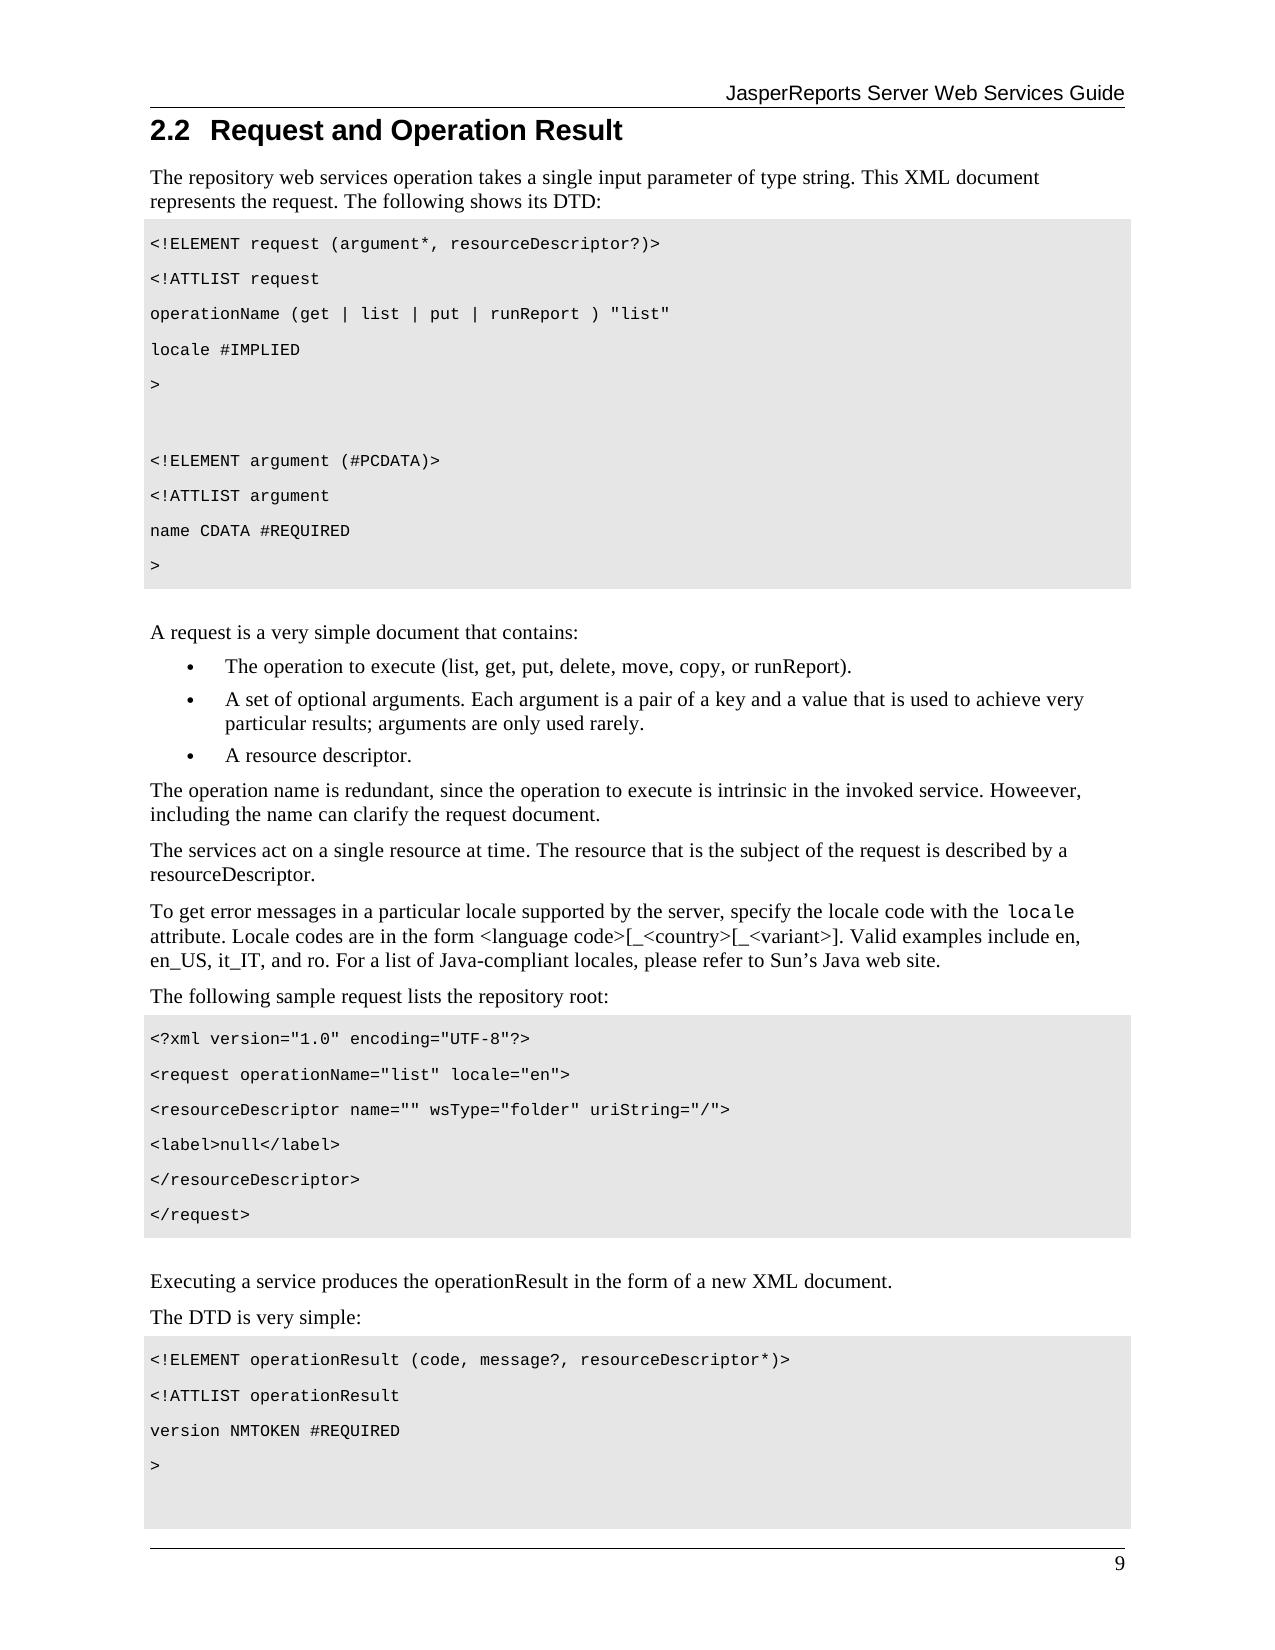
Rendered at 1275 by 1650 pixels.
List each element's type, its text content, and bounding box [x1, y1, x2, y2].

text The operation name is redundant, since the operation to execute is intrinsic in the invoked service. Howeever, including the name can clarify the request document. [150, 777, 1125, 826]
text A request is a very simple document that contains: [150, 596, 1125, 644]
text The services act on a single resource at time. The resource that is the subject of the request is described by a resourceDescriptor. [150, 838, 1125, 886]
text The repository web services operation takes a single input parameter of type string. This XML document represents the request. The following shows its DTD: [150, 165, 1125, 213]
text The following sample request lists the repository root: [150, 984, 1125, 1008]
list The operation to execute (list, get, put, delete, move, copy, or runReport). [187, 654, 1125, 678]
list A resource descriptor. [187, 743, 1125, 767]
table_header <!ELEMENT request (argument*, resourceDescriptor?)> <!ATTLIST request operationName (get | list | put | runReport ) "list" locale #IMPLIED > <!ELEMENT argument (#PCDATA)> <!ATTLIST argument name CDATA #REQUIRED > [144, 219, 1131, 589]
text Executing a service produces the operationResult in the form of a new XML document. [150, 1244, 1125, 1293]
list A set of optional arguments. Each argument is a pair of a key and a value that is used to achieve very particular results; arguments are only used rarely. [187, 686, 1125, 734]
subtitle Request and Operation Result [150, 112, 1125, 146]
text The DTD is very simple: [150, 1305, 1125, 1329]
table_header <!ELEMENT operationResult (code, message?, resourceDescriptor*)> <!ATTLIST operationResult version NMTOKEN #REQUIRED > [144, 1336, 1131, 1529]
text To get error messages in a particular locale supported by the server, specify the locale code with the locale attribute. Locale codes are in the form <language code>[_<country>[_<variant>]. Valid examples include en, en_US, it_IT, and ro. For a list of Java-compliant locales, please refer to Sun’s Java web site. [150, 899, 1125, 972]
table_header <?xml version="1.0" encoding="UTF-8"?> <request operationName="list" locale="en"> <resourceDescriptor name="" wsType="folder" uriString="/"> <label>null</label> </resourceDescriptor> </request> [144, 1015, 1131, 1238]
